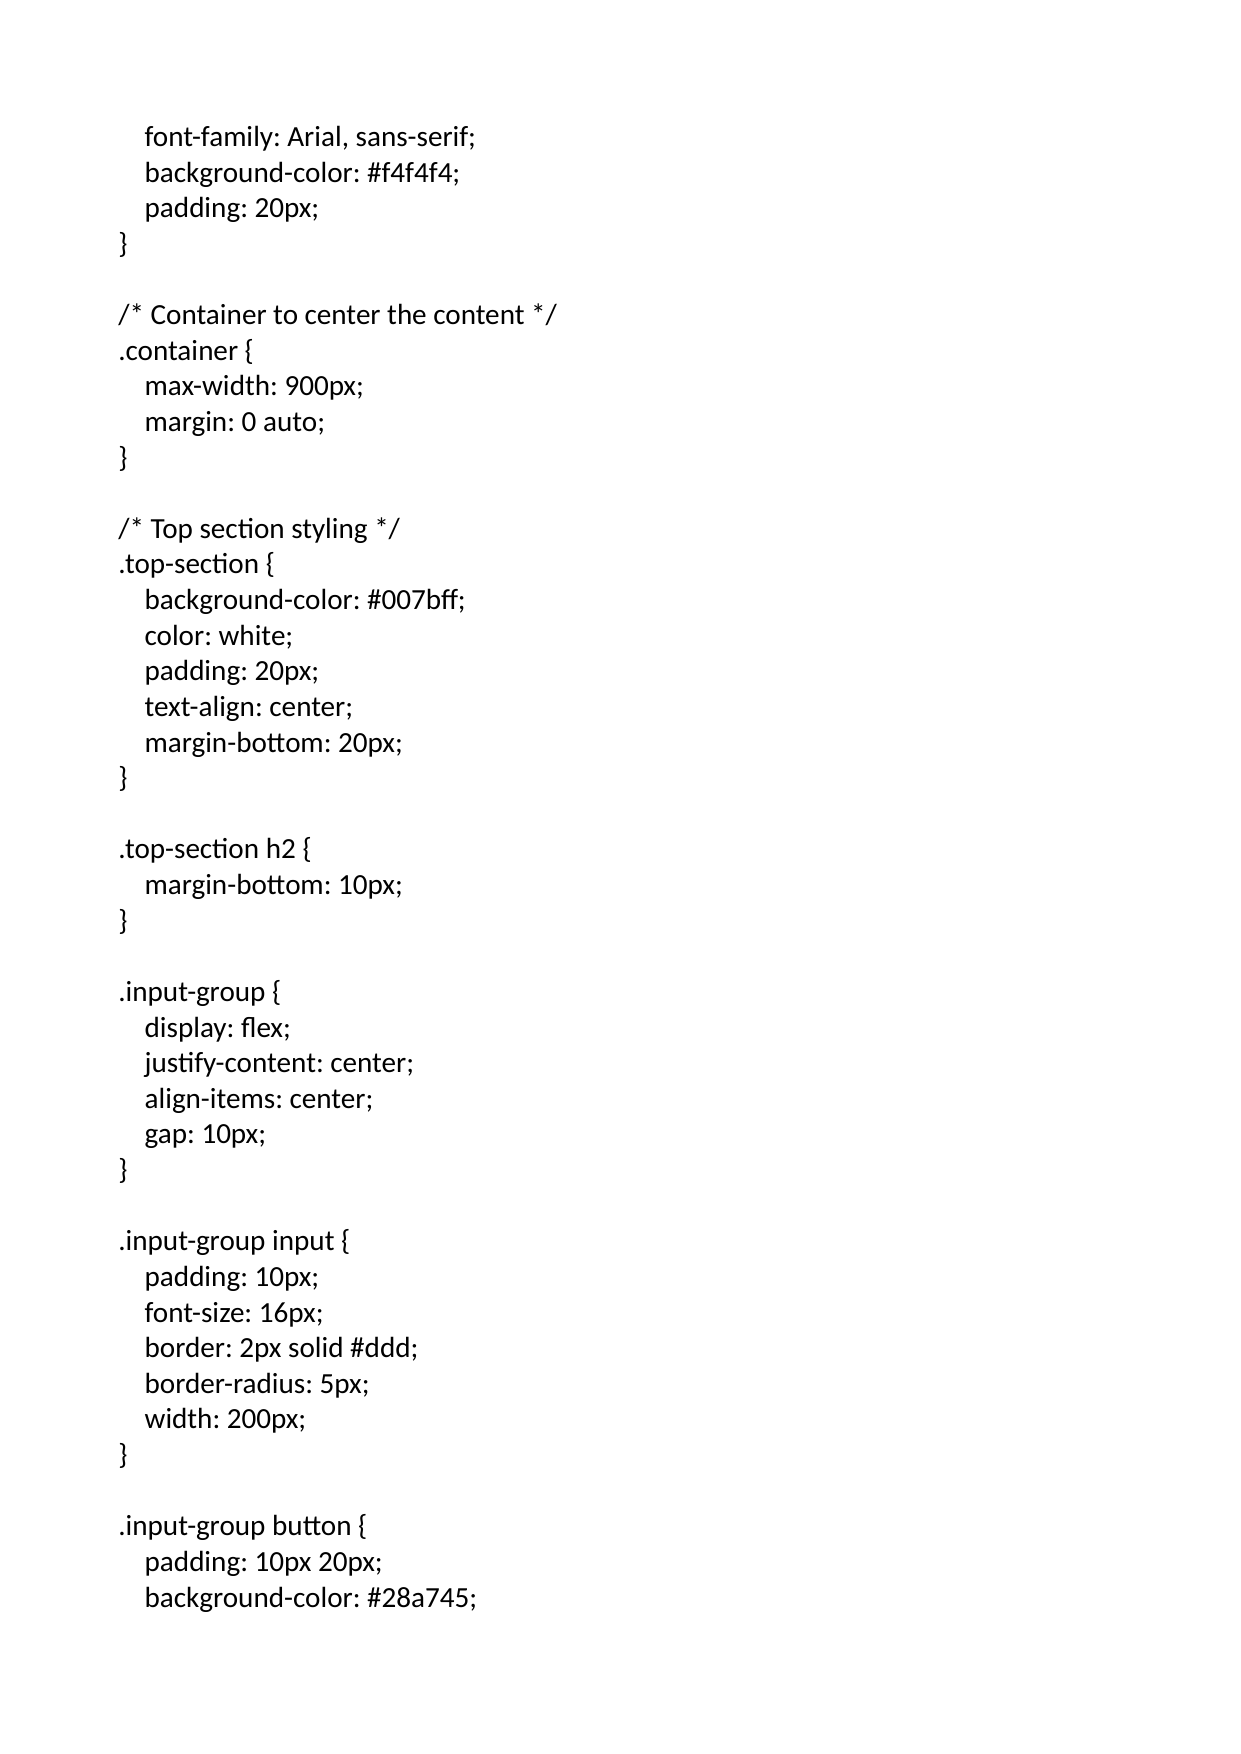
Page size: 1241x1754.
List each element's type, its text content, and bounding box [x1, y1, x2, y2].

text } [118, 1436, 1122, 1472]
text display: flex; [118, 1009, 1122, 1044]
text align-items: center; [118, 1080, 1122, 1116]
text width: 200px; [118, 1401, 1122, 1436]
text padding: 10px 20px; [118, 1543, 1122, 1579]
text margin-bottom: 20px; [118, 724, 1122, 759]
text .container { [118, 332, 1122, 367]
text } [118, 902, 1122, 937]
text .top-section h2 { [118, 831, 1122, 866]
text .input-group button { [118, 1507, 1122, 1543]
text max-width: 900px; [118, 367, 1122, 403]
text border-radius: 5px; [118, 1365, 1122, 1401]
text } [118, 439, 1122, 474]
text background-color: #f4f4f4; [118, 154, 1122, 189]
text } [118, 225, 1122, 261]
text /* Container to center the content */ [118, 296, 1122, 332]
text .input-group { [118, 973, 1122, 1009]
text padding: 20px; [118, 652, 1122, 688]
text text-align: center; [118, 688, 1122, 724]
text .input-group input { [118, 1222, 1122, 1258]
text padding: 20px; [118, 189, 1122, 225]
text } [118, 759, 1122, 795]
text margin-bottom: 10px; [118, 866, 1122, 902]
text justify-content: center; [118, 1044, 1122, 1080]
text gap: 10px; [118, 1116, 1122, 1151]
text } [118, 1151, 1122, 1187]
text background-color: #28a745; [118, 1579, 1122, 1614]
text background-color: #007bff; [118, 581, 1122, 617]
text /* Top section styling */ [118, 510, 1122, 546]
text color: white; [118, 617, 1122, 652]
text border: 2px solid #ddd; [118, 1329, 1122, 1365]
text .top-section { [118, 546, 1122, 581]
text font-size: 16px; [118, 1294, 1122, 1329]
text font-family: Arial, sans-serif; [118, 118, 1122, 154]
text padding: 10px; [118, 1258, 1122, 1294]
text margin: 0 auto; [118, 403, 1122, 439]
